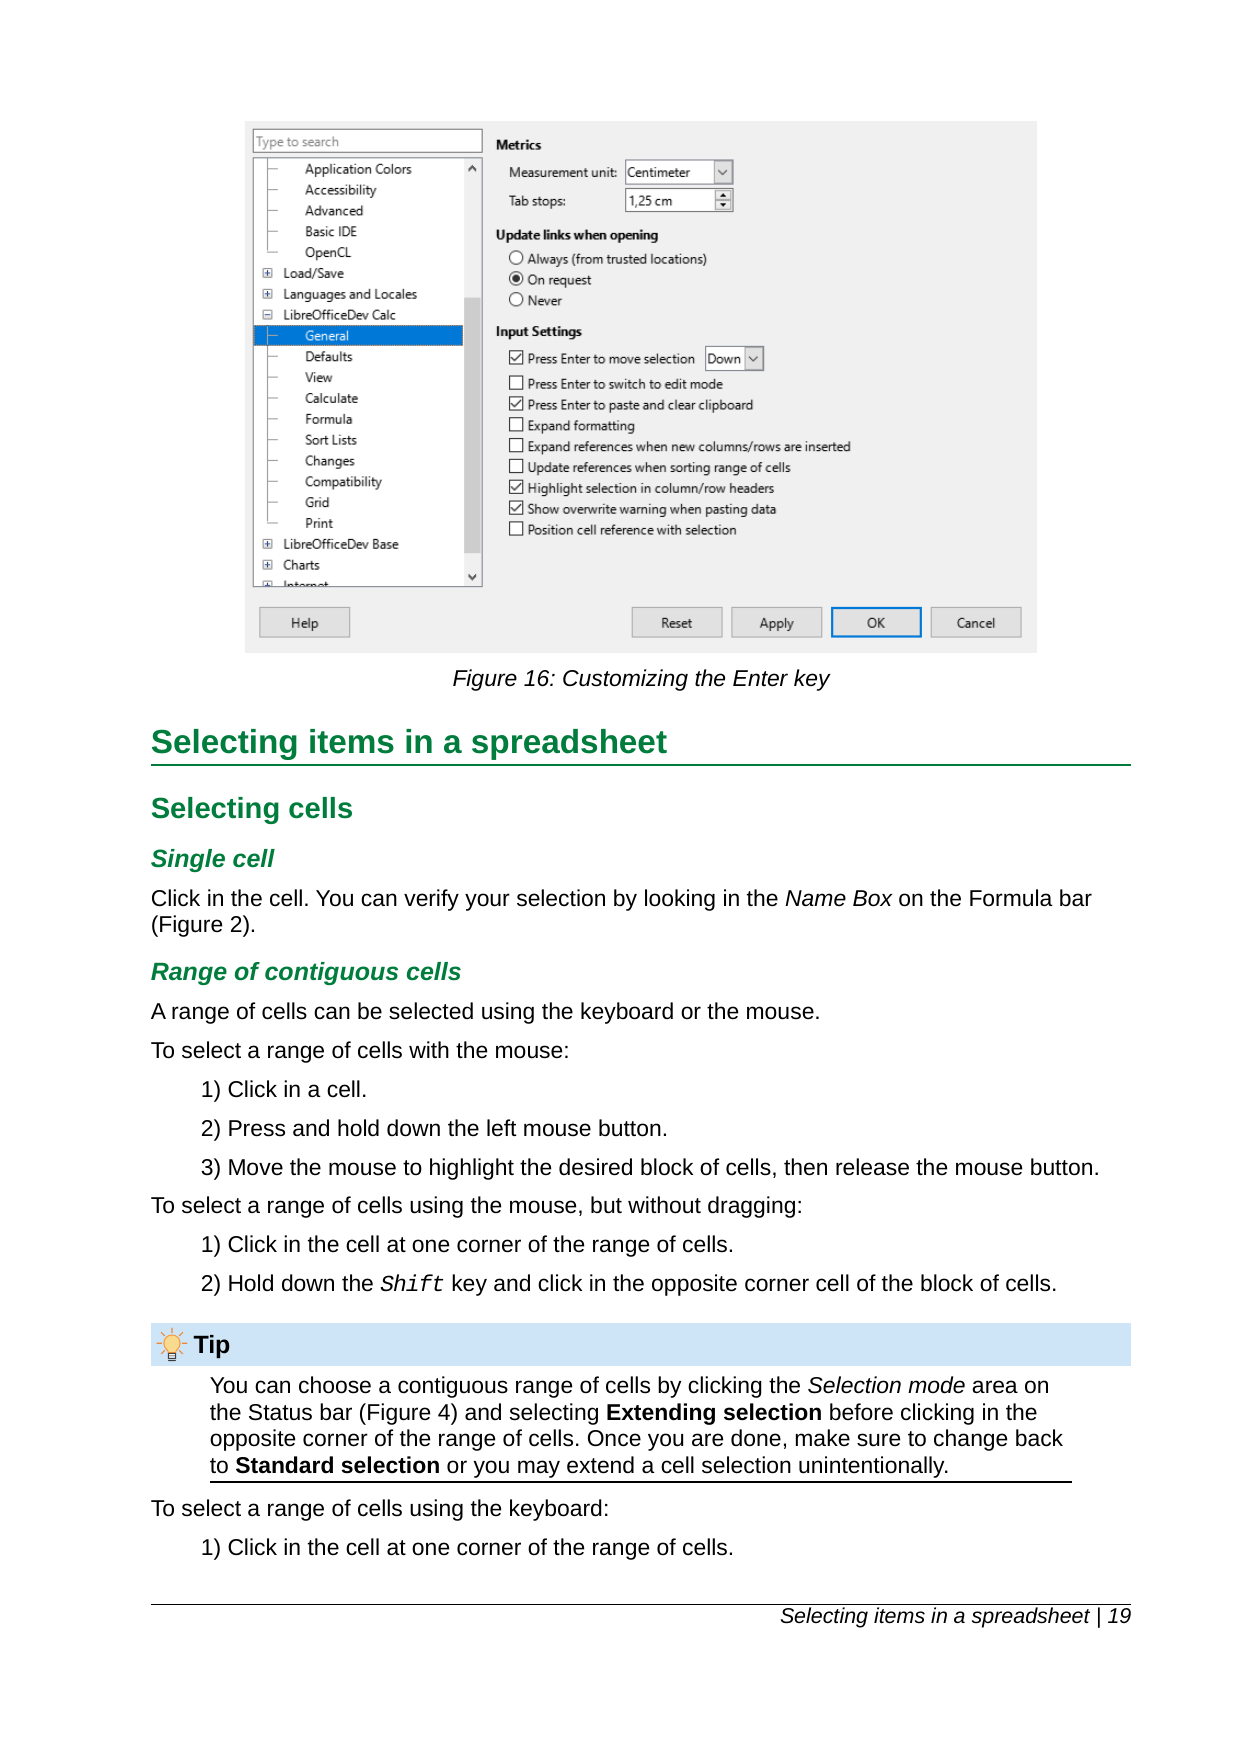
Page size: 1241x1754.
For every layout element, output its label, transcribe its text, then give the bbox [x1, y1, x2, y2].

list To select a range of cells using the mouse, but without dragging: [151, 1192, 1131, 1219]
picture [244, 121, 1037, 653]
text You can choose a contiguous range of cells by clicking the Selection mode area on the Status bar (Figure 4) and selecting Extending selection before clicking in the opposite corner of the range of cells. Once you are done, make sure to change back to Standard selection or you may extend a cell selection unintentionally. [209, 1372, 1072, 1483]
list Press and hold down the left mouse button. [227, 1115, 1131, 1141]
list Click in the cell at one corner of the range of cells. [227, 1534, 1131, 1561]
subtitle Range of contiguous cells [151, 957, 1131, 986]
list Move the mouse to highlight the desired block of cells, then release the mouse button. [227, 1154, 1131, 1180]
list Click in the cell at one corner of the range of cells. [227, 1231, 1131, 1258]
subtitle Selecting cells [151, 791, 1131, 824]
text A range of cells can be selected using the keyboard or the mouse. [151, 998, 1131, 1024]
subtitle Single cell [151, 844, 1131, 872]
subtitle Selecting items in a spreadsheet [151, 722, 1131, 764]
list Hold down the Shift key and click in the opposite corner cell of the block of cells. [227, 1270, 1131, 1298]
list To select a range of cells with the mouse: [151, 1037, 1131, 1063]
text Click in the cell. You can verify your selection by looking in the Name Box on the Formula bar (Figure 2). [151, 885, 1131, 938]
subtitle Tip [151, 1323, 1131, 1366]
list To select a range of cells using the keyboard: [151, 1495, 1131, 1522]
list Click in a cell. [227, 1076, 1131, 1102]
text Figure 16: Customizing the Enter key [245, 665, 1037, 691]
